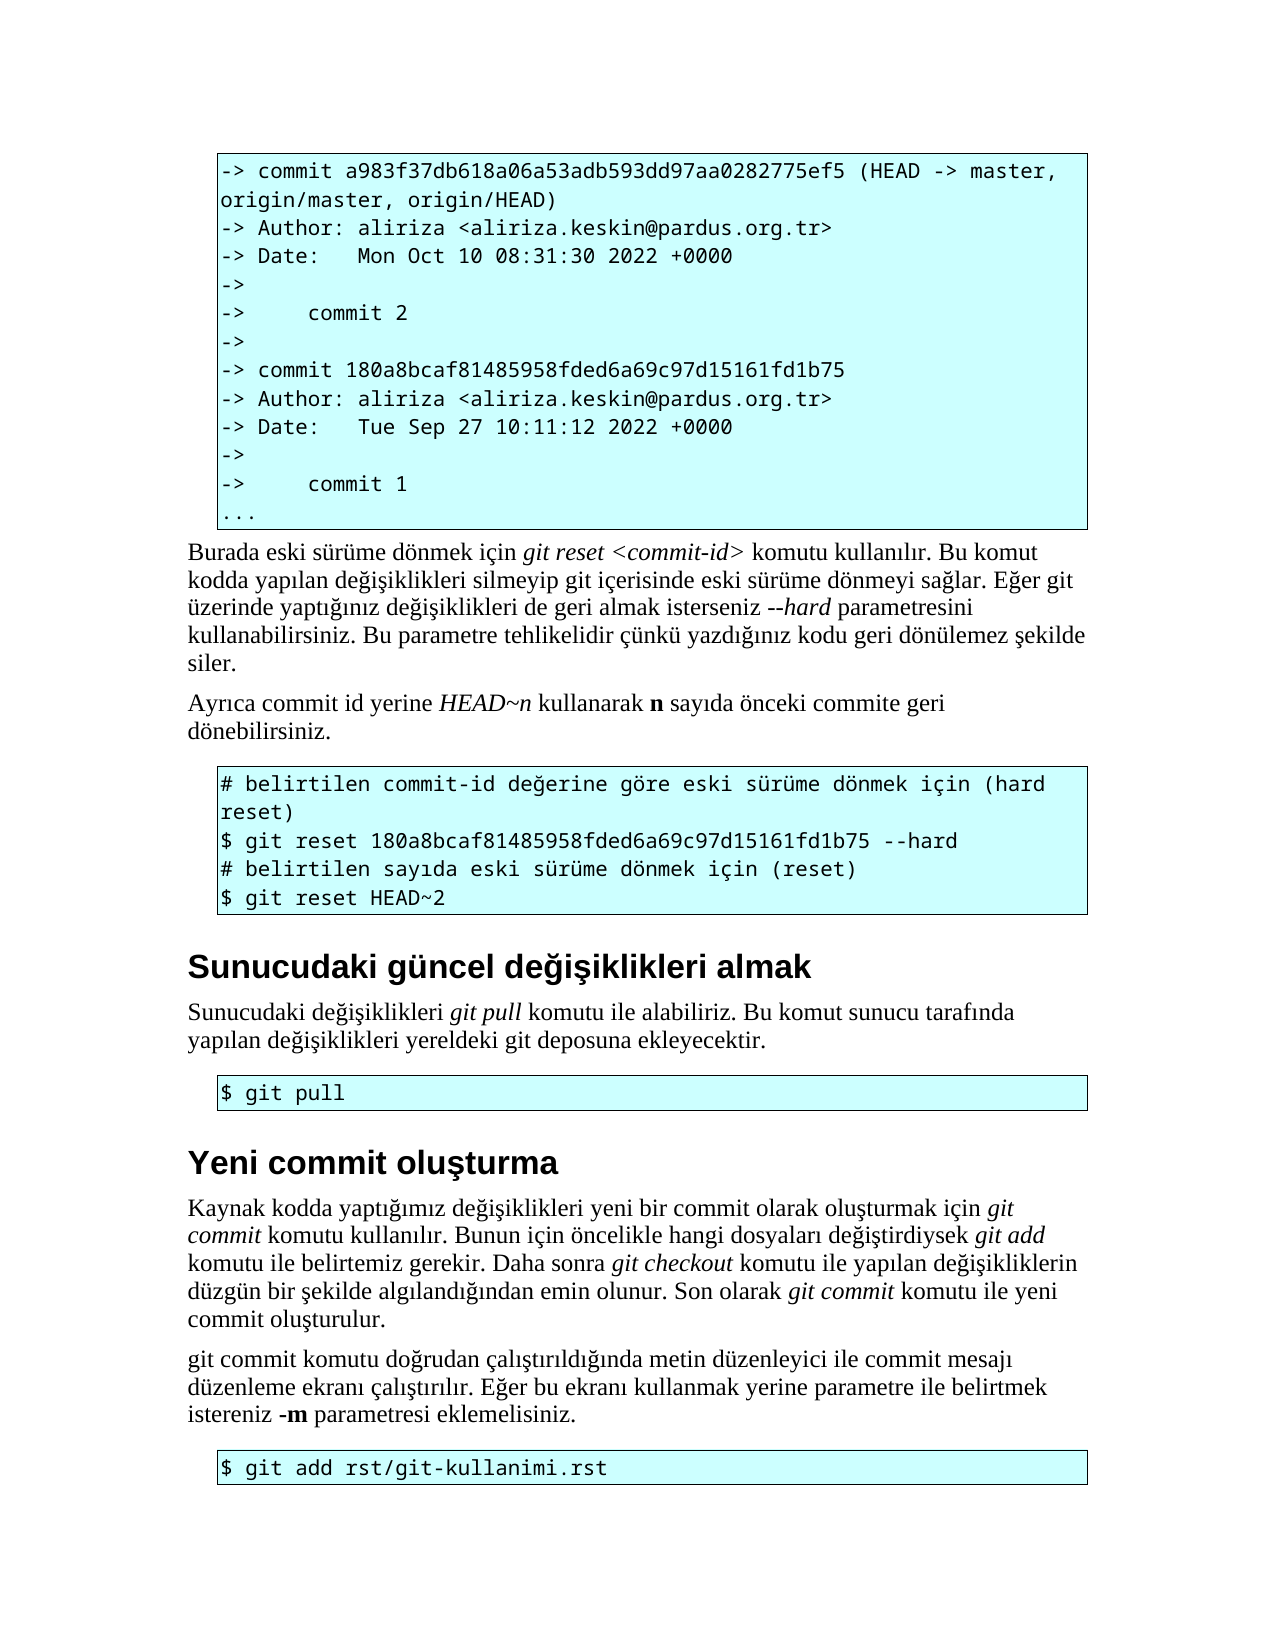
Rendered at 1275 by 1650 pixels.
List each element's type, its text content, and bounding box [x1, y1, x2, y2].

text git commit komutu doğrudan çalıştırıldığında metin düzenleyici ile commit mesajı düzenleme ekranı çalıştırılır. Eğer bu ekranı kullanmak yerine parametre ile belirtmek istereniz -m parametresi eklemelisiniz. [187, 1345, 1087, 1428]
text $ git add rst/git-kullanimi.rst [218, 1451, 1087, 1484]
text # belirtilen commit-id değerine göre eski sürüme dönmek için (hard reset) $ git reset 180a8bcaf81485958fded6a69c97d15161fd1b75 --hard # belirtilen sayıda eski sürüme dönmek için (reset) $ git reset HEAD~2 [218, 767, 1087, 914]
text Burada eski sürüme dönmek için git reset <commit-id> komutu kullanılır. Bu komut kodda yapılan değişiklikleri silmeyip git içerisinde eski sürüme dönmeyi sağlar. Eğer git üzerinde yaptığınız değişiklikleri de geri almak isterseniz --hard parametresini kullanabilirsiniz. Bu parametre tehlikelidir çünkü yazdığınız kodu geri dönülemez şekilde siler. [187, 538, 1087, 677]
text $ git pull [218, 1076, 1087, 1110]
text Ayrıca commit id yerine HEAD~n kullanarak n sayıda önceki commite geri dönebilirsiniz. [187, 689, 1087, 744]
text -> commit a983f37db618a06a53adb593dd97aa0282775ef5 (HEAD -> master, origin/master, origin/HEAD) -> Author: aliriza <aliriza.keskin@pardus.org.tr> -> Date: Mon Oct 10 08:31:30 2022 +0000 -> -> commit 2 -> -> commit 180a8bcaf81485958fded6a69c97d15161fd1b75 -> Author: aliriza <aliriza.keskin@pardus.org.tr> -> Date: Tue Sep 27 10:11:12 2022 +0000 -> -> commit 1 ... [218, 154, 1087, 529]
text Sunucudaki değişiklikleri git pull komutu ile alabiliriz. Bu komut sunucu tarafında yapılan değişiklikleri yereldeki git deposuna ekleyecektir. [187, 998, 1087, 1054]
subtitle Sunucudaki güncel değişiklikleri almak [187, 948, 1087, 986]
subtitle Yeni commit oluşturma [187, 1144, 1087, 1181]
text Kaynak kodda yaptığımız değişiklikleri yeni bir commit olarak oluşturmak için git commit komutu kullanılır. Bunun için öncelikle hangi dosyaları değiştirdiysek git add komutu ile belirtemiz gerekir. Daha sonra git checkout komutu ile yapılan değişikliklerin düzgün bir şekilde algılandığından emin olunur. Son olarak git commit komutu ile yeni commit oluşturulur. [187, 1194, 1087, 1332]
